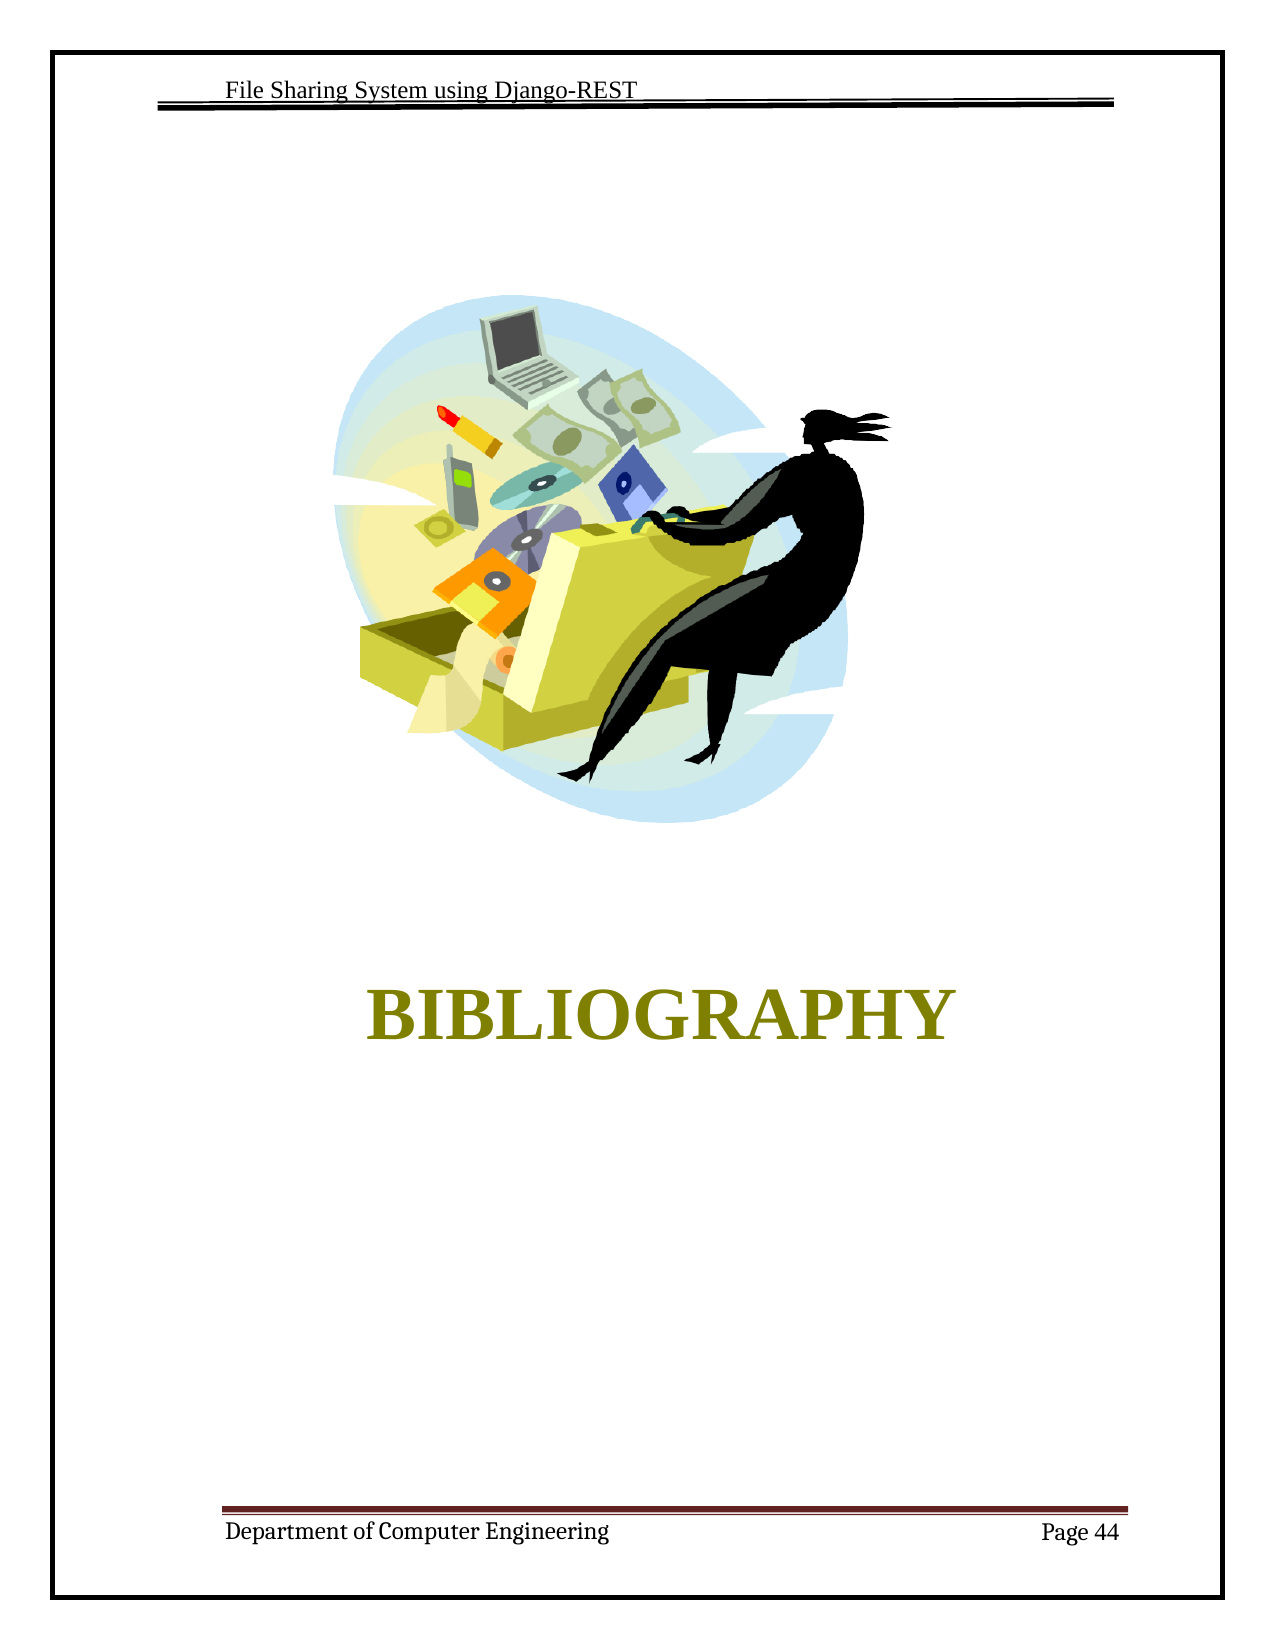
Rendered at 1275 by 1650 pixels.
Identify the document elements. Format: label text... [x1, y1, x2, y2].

text BIBLIOGRAPHY [256, 969, 1068, 1055]
text File Sharing System using Django-REST [225, 75, 1148, 104]
picture [328, 295, 893, 823]
